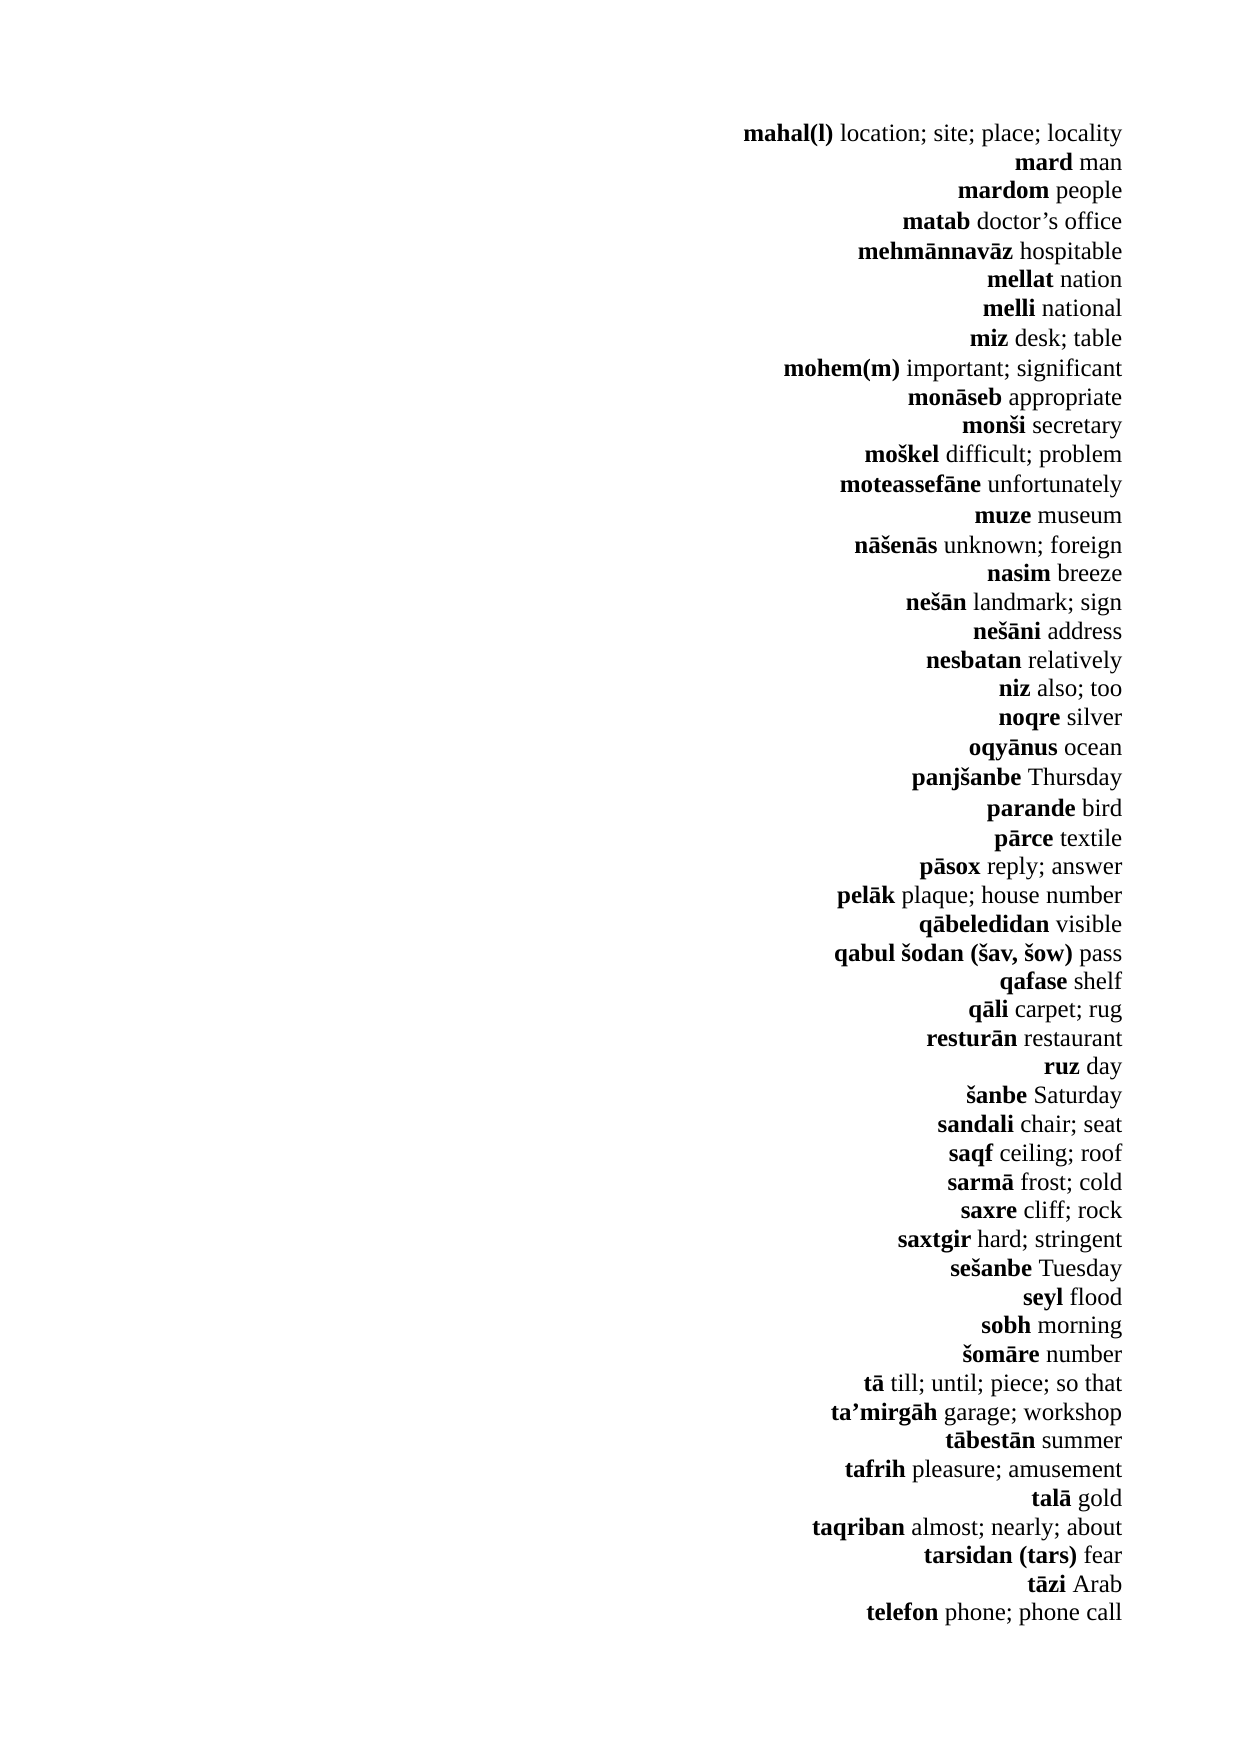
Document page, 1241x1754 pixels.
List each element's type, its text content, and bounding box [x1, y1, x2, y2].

text tāzi Arab [118, 1569, 1122, 1598]
text parande bird [118, 793, 1122, 821]
text oqyānus ocean [118, 732, 1122, 761]
text talā gold [118, 1483, 1122, 1512]
text nasim breeze [118, 558, 1122, 587]
text monāseb appropriate [118, 382, 1122, 411]
text qāli carpet; rug [118, 995, 1122, 1024]
text ta’mirgāh garage; workshop [118, 1397, 1122, 1426]
text mard man [118, 147, 1122, 176]
text resturān restaurant [118, 1024, 1122, 1052]
text niz also; too [118, 673, 1122, 702]
text tarsidan (tars) fear [118, 1541, 1122, 1569]
text telefon phone; phone call [118, 1598, 1122, 1626]
text nāšenās unknown; foreign [118, 530, 1122, 558]
text pāsox reply; answer [118, 851, 1122, 880]
text melli national [118, 293, 1122, 322]
text qafase shelf [118, 966, 1122, 995]
text qabul šodan (šav, šow) pass [118, 938, 1122, 966]
text saxre cliff; rock [118, 1196, 1122, 1224]
text seyl flood [118, 1282, 1122, 1311]
text saqf ceiling; roof [118, 1138, 1122, 1167]
text taqriban almost; nearly; about [118, 1512, 1122, 1541]
text miz desk; table [118, 323, 1122, 352]
text panjšanbe Thursday [118, 762, 1122, 791]
text mellat nation [118, 264, 1122, 293]
text mardom people [118, 176, 1122, 204]
text muze museum [118, 500, 1122, 528]
text monši secretary [118, 411, 1122, 439]
text tafrih pleasure; amusement [118, 1454, 1122, 1483]
text nesbatan relatively [118, 645, 1122, 673]
text nešāni address [118, 616, 1122, 645]
text šomāre number [118, 1339, 1122, 1368]
text qābeledidan visible [118, 909, 1122, 938]
text tā till; until; piece; so that [118, 1368, 1122, 1397]
text ruz day [118, 1052, 1122, 1081]
text šanbe Saturday [118, 1081, 1122, 1109]
text nešān landmark; sign [118, 587, 1122, 616]
text mehmānnavāz hospitable [118, 236, 1122, 264]
text sobh morning [118, 1311, 1122, 1339]
text pārce textile [118, 823, 1122, 851]
text tābestān summer [118, 1426, 1122, 1454]
text mahal(l) location; site; place; locality [118, 118, 1122, 147]
text sešanbe Tuesday [118, 1253, 1122, 1282]
text moškel difficult; problem [118, 439, 1122, 468]
text mohem(m) important; significant [118, 353, 1122, 382]
text moteassefāne unfortunately [118, 469, 1122, 498]
text saxtgir hard; stringent [118, 1224, 1122, 1253]
text matab doctor’s office [118, 206, 1122, 234]
text sarmā frost; cold [118, 1167, 1122, 1196]
text sandali chair; seat [118, 1109, 1122, 1138]
text pelāk plaque; house number [118, 880, 1122, 909]
text noqre silver [118, 702, 1122, 731]
